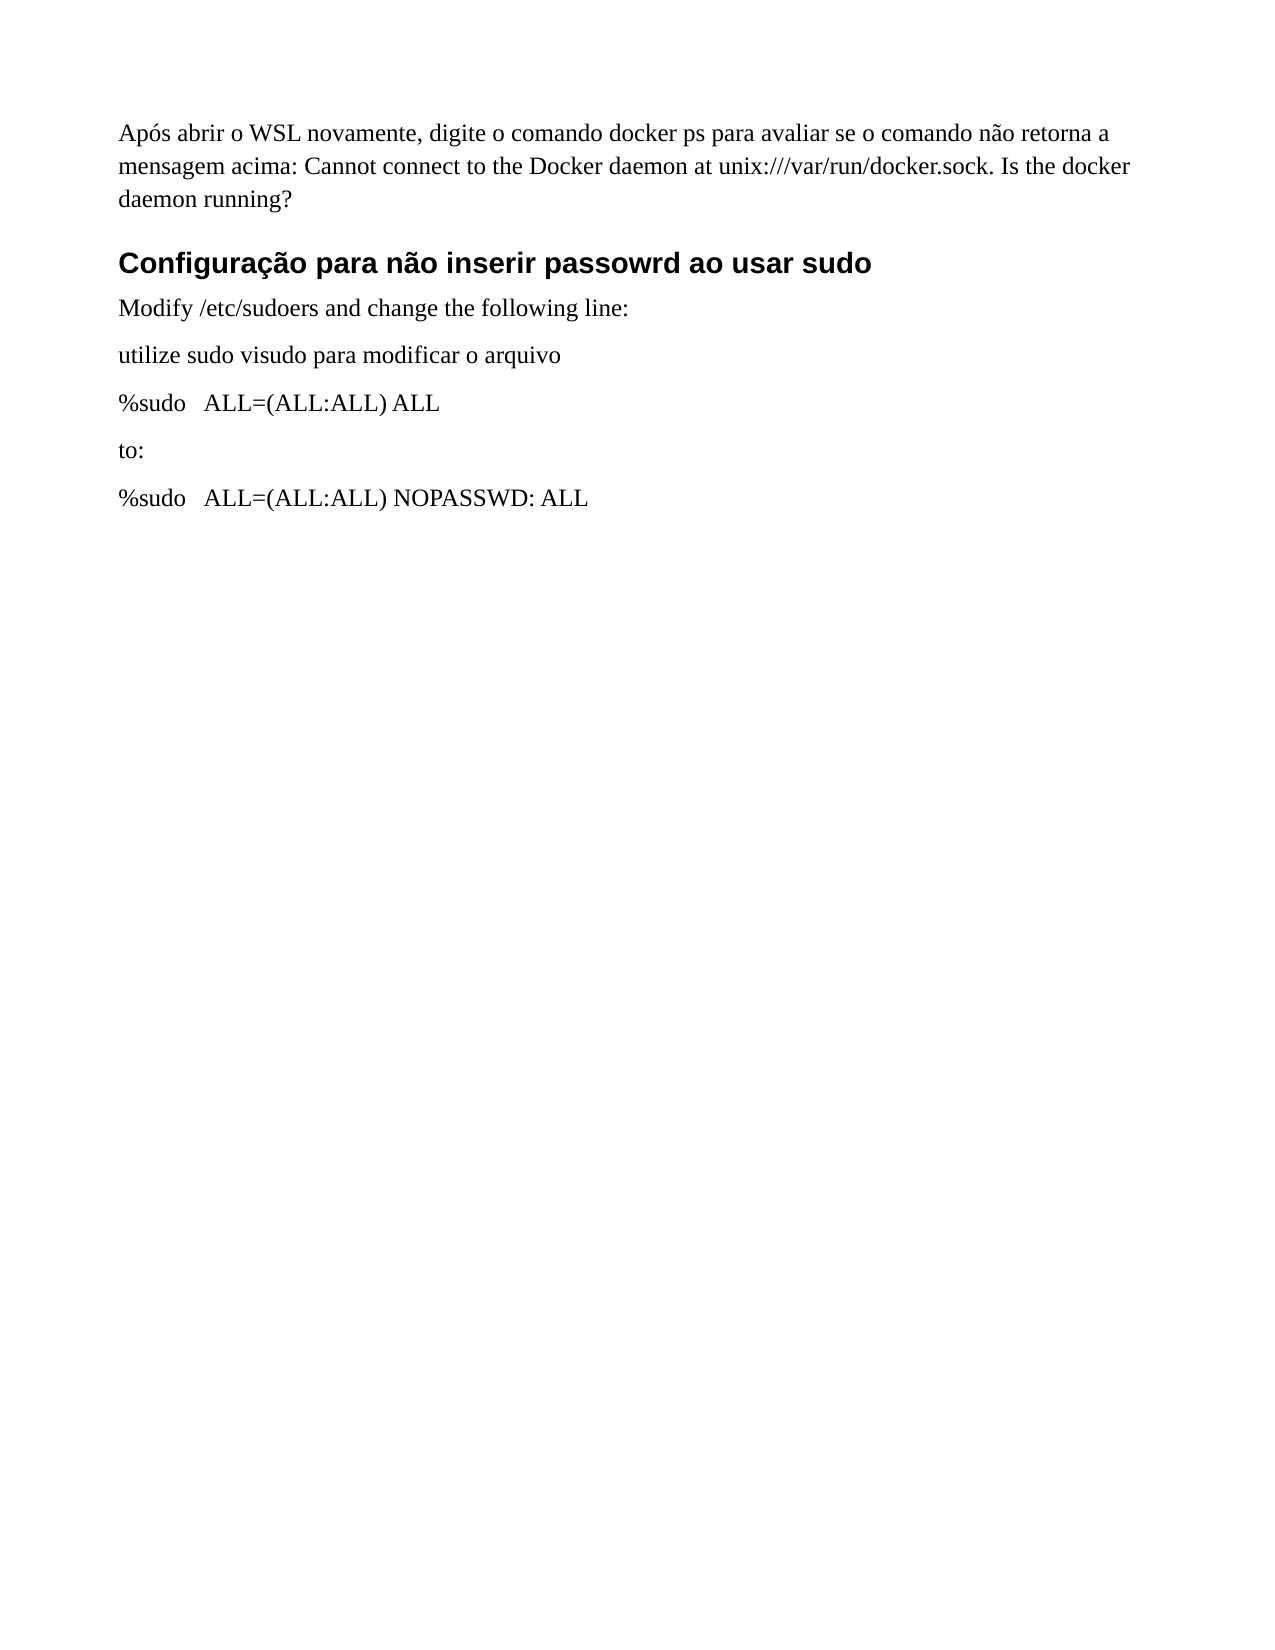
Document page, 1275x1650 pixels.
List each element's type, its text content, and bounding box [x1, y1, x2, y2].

text Após abrir o WSL novamente, digite o comando docker ps para avaliar se o comando não retorna a mensagem acima: Cannot connect to the Docker daemon at unix:///var/run/docker.sock. Is the docker daemon running? [118, 118, 1157, 213]
text utilize sudo visudo para modificar o arquivo [118, 340, 1157, 369]
text %sudo ALL=(ALL:ALL) NOPASSWD: ALL [118, 483, 1157, 512]
text Modify /etc/sudoers and change the following line: [118, 293, 1157, 321]
text %sudo ALL=(ALL:ALL) ALL [118, 388, 1157, 417]
subtitle Configuração para não inserir passowrd ao usar sudo [118, 246, 1157, 280]
text to: [118, 435, 1157, 464]
